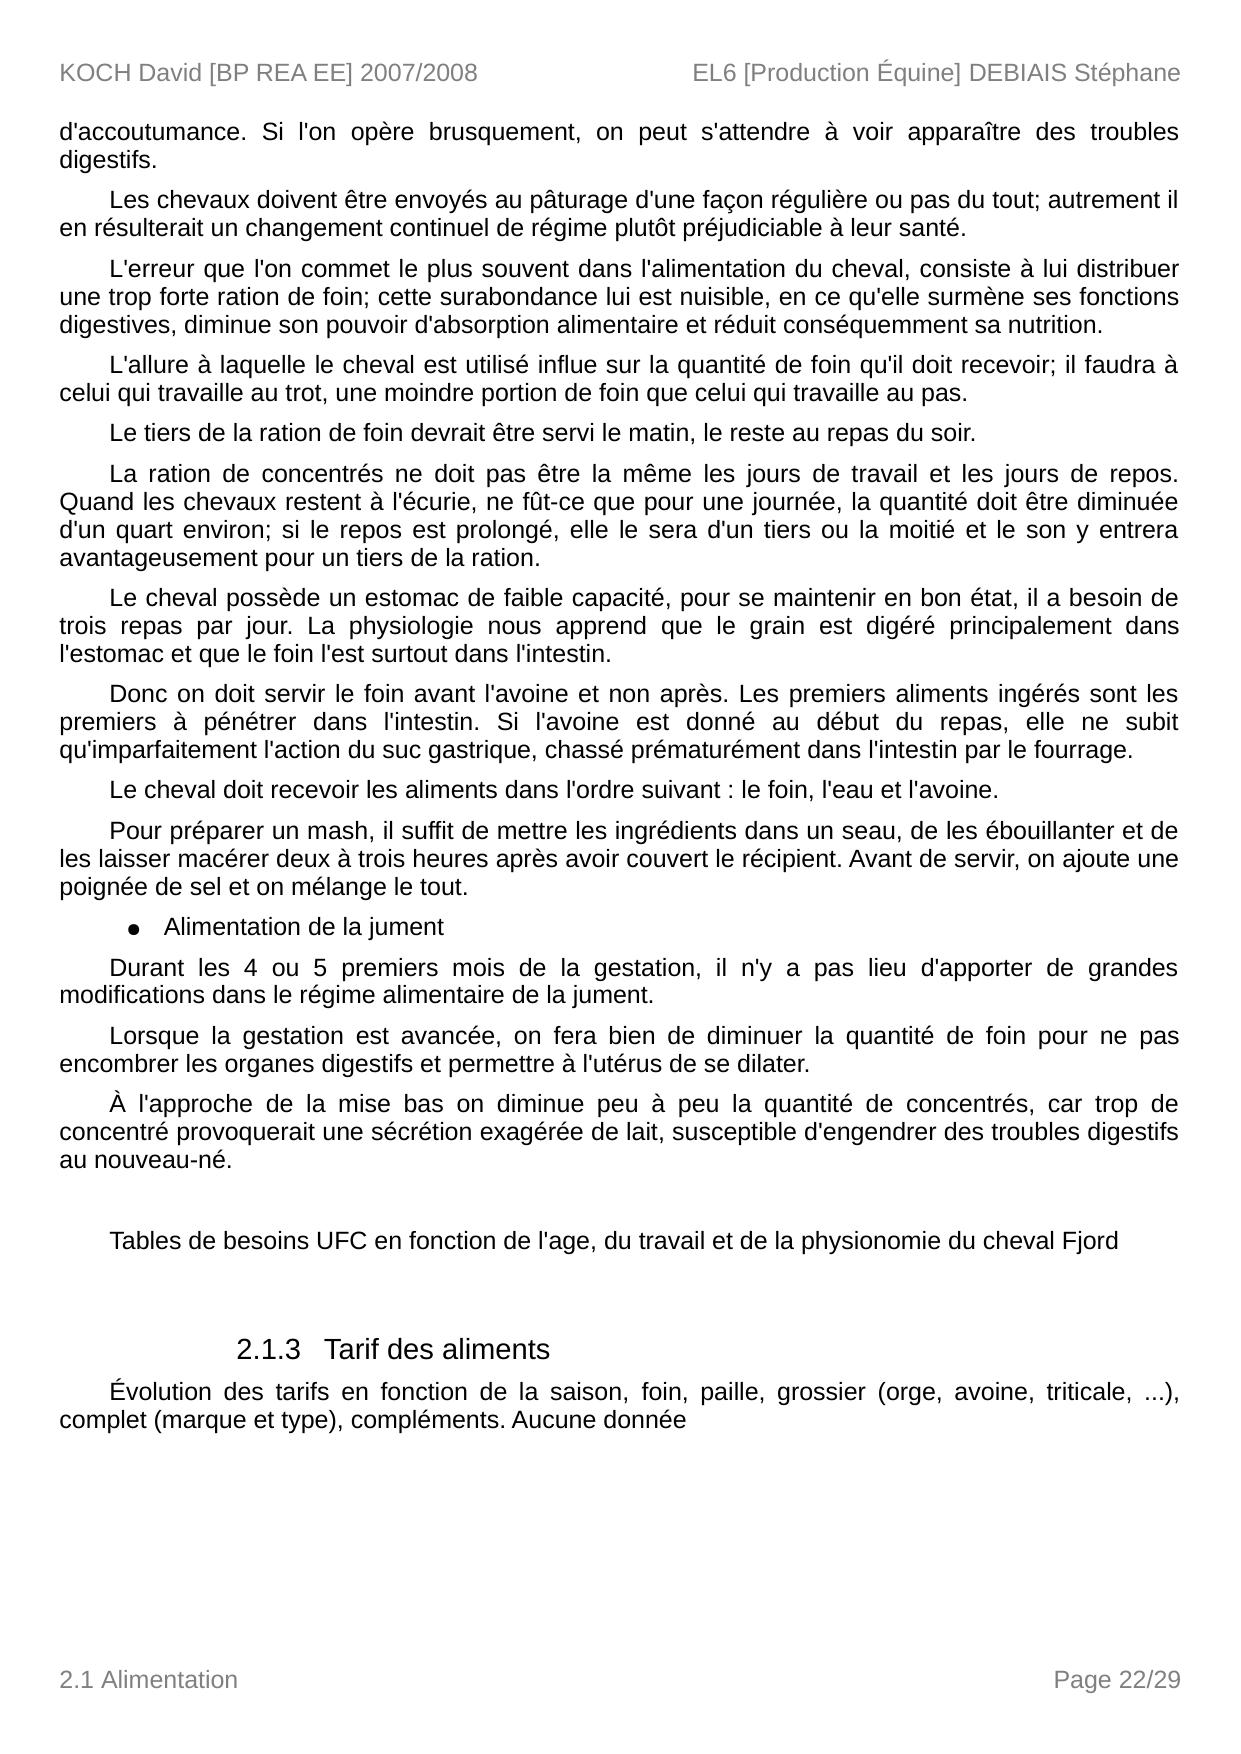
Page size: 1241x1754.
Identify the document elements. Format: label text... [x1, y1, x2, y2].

text À l'approche de la mise bas on diminue peu à peu la quantité de concentrés, car trop de concentré provoquerait une sécrétion exagérée de lait, susceptible d'engendrer des troubles digestifs au nouveau-né. [59, 1090, 1181, 1174]
text Tables de besoins UFC en fonction de l'age, du travail et de la physionomie du cheval Fjord [59, 1227, 1181, 1255]
list Alimentation de la jument [97, 913, 1181, 941]
text L'erreur que l'on commet le plus souvent dans l'alimentation du cheval, consiste à lui distribuer une trop forte ration de foin; cette surabondance lui est nuisible, en ce qu'elle surmène ses fonctions digestives, diminue son pouvoir d'absorption alimentaire et réduit conséquemment sa nutrition. [59, 255, 1181, 338]
text Le tiers de la ration de foin devrait être servi le matin, le reste au repas du soir. [59, 419, 1181, 447]
text Évolution des tarifs en fonction de la saison, foin, paille, grossier (orge, avoine, triticale, ...), complet (marque et type), compléments. Aucune donnée [59, 1378, 1181, 1433]
text Donc on doit servir le foin avant l'avoine et non après. Les premiers aliments ingérés sont les premiers à pénétrer dans l'intestin. Si l'avoine est donné au début du repas, elle ne subit qu'imparfaitement l'action du suc gastrique, chassé prématurément dans l'intestin par le fourrage. [59, 680, 1181, 764]
text Les chevaux doivent être envoyés au pâturage d'une façon régulière ou pas du tout; autrement il en résulterait un changement continuel de régime plutôt préjudiciable à leur santé. [59, 186, 1181, 242]
text Le cheval possède un estomac de faible capacité, pour se maintenir en bon état, il a besoin de trois repas par jour. La physiologie nous apprend que le grain est digéré principalement dans l'estomac et que le foin l'est surtout dans l'intestin. [59, 584, 1181, 668]
text L'allure à laquelle le cheval est utilisé influe sur la quantité de foin qu'il doit recevoir; il faudra à celui qui travaille au trot, une moindre portion de foin que celui qui travaille au pas. [59, 351, 1181, 407]
text Pour préparer un mash, il suffit de mettre les ingrédients dans un seau, de les ébouillanter et de les laisser macérer deux à trois heures après avoir couvert le récipient. Avant de servir, on ajoute une poignée de sel et on mélange le tout. [59, 817, 1181, 901]
text Lorsque la gestation est avancée, on fera bien de diminuer la quantité de foin pour ne pas encombrer les organes digestifs et permettre à l'utérus de se dilater. [59, 1022, 1181, 1078]
text La ration de concentrés ne doit pas être la même les jours de travail et les jours de repos. Quand les chevaux restent à l'écurie, ne fût-ce que pour une journée, la quantité doit être diminuée d'un quart environ; si le repos est prolongé, elle le sera d'un tiers ou la moitié et le son y entrera avantageusement pour un tiers de la ration. [59, 460, 1181, 571]
text Le cheval doit recevoir les aliments dans l'ordre suivant : le foin, l'eau et l'avoine. [59, 776, 1181, 804]
subtitle Tarif des aliments [59, 1333, 1181, 1365]
text Durant les 4 ou 5 premiers mois de la gestation, il n'y a pas lieu d'apporter de grandes modifications dans le régime alimentaire de la jument. [59, 953, 1181, 1009]
text d'accoutumance. Si l'on opère brusquement, on peut s'attendre à voir apparaître des troubles digestifs. [59, 118, 1181, 174]
